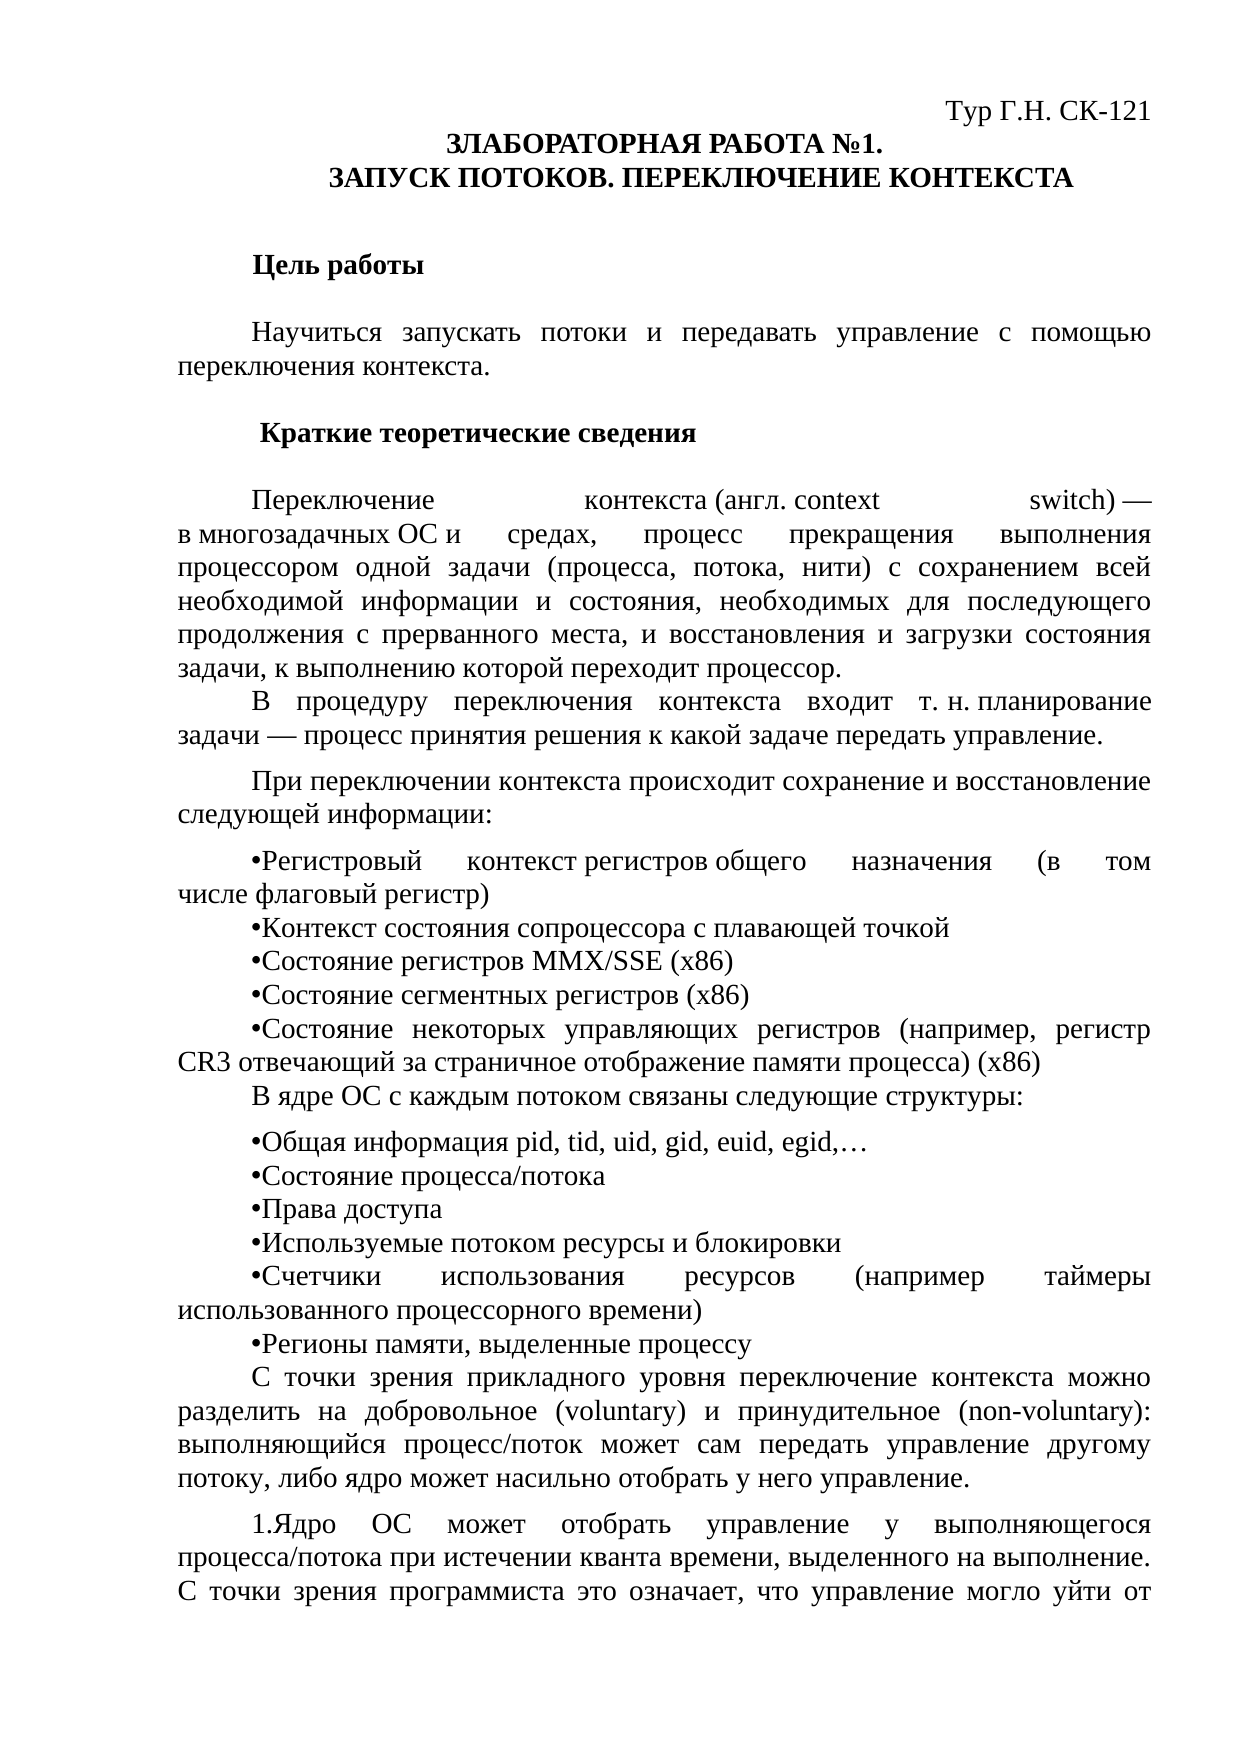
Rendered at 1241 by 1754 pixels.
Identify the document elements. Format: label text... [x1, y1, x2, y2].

list Состояние процесса/потока [177, 1158, 1152, 1191]
list Регионы памяти, выделенные процессу [177, 1326, 1152, 1359]
list Состояние сегментных регистров (x86) [177, 977, 1152, 1011]
text В процедуру переключения контекста входит т. н. планирование задачи — процесс принятия решения к какой задаче передать управление. [177, 683, 1152, 751]
subtitle зЛабораторная работа №1. ЗапУск потоков. Переключение контекста [177, 126, 1152, 193]
list Состояние некоторых управляющих регистров (например, регистр CR3 отвечающий за страничное отображение памяти процесса) (x86) [177, 1011, 1152, 1078]
list Контекст состояния сопроцессора с плавающей точкой [177, 910, 1152, 943]
list Регистровый контекст регистров общего назначения (в том числе флаговый регистр) [177, 843, 1152, 910]
list Общая информация pid, tid, uid, gid, euid, egid,… [177, 1124, 1152, 1158]
text В ядре ОС с каждым потоком связаны следующие структуры: [177, 1078, 1152, 1111]
text При переключении контекста происходит сохранение и восстановление следующей информации: [177, 763, 1152, 830]
list Права доступа [177, 1191, 1152, 1225]
text Переключение контекста (англ. context switch) — в многозадачных ОС и средах, процесс прекращения выполнения процессором одной задачи (процесса, потока, нити) с сохранением всей необходимой информации и состояния, необходимых для последующего продолжения с прерванного места, и восстановления и загрузки состояния задачи, к выполнению которой переходит процессор. [177, 482, 1152, 683]
list Ядро ОС может отобрать управление у выполняющегося процесса/потока при истечении кванта времени, выделенного на выполнение. С точки зрения программиста это означает, что управление могло уйти от [177, 1506, 1152, 1607]
list Состояние регистров MMX/SSE (x86) [177, 943, 1152, 977]
text Научиться запускать потоки и передавать управление с помощью переключения контекста. [177, 314, 1152, 382]
subtitle Краткие теоретические сведения [177, 415, 1152, 449]
subtitle Цель работы [179, 247, 1152, 281]
list Счетчики использования ресурсов (например таймеры использованного процессорного времени) [177, 1258, 1152, 1326]
text С точки зрения прикладного уровня переключение контекста можно разделить на добровольное (voluntary) и принудительное (non-voluntary): выполняющийся процесс/поток может сам передать управление другому потоку, либо ядро может насильно отобрать у него управление. [177, 1359, 1152, 1493]
list Используемые потоком ресурсы и блокировки [177, 1225, 1152, 1258]
